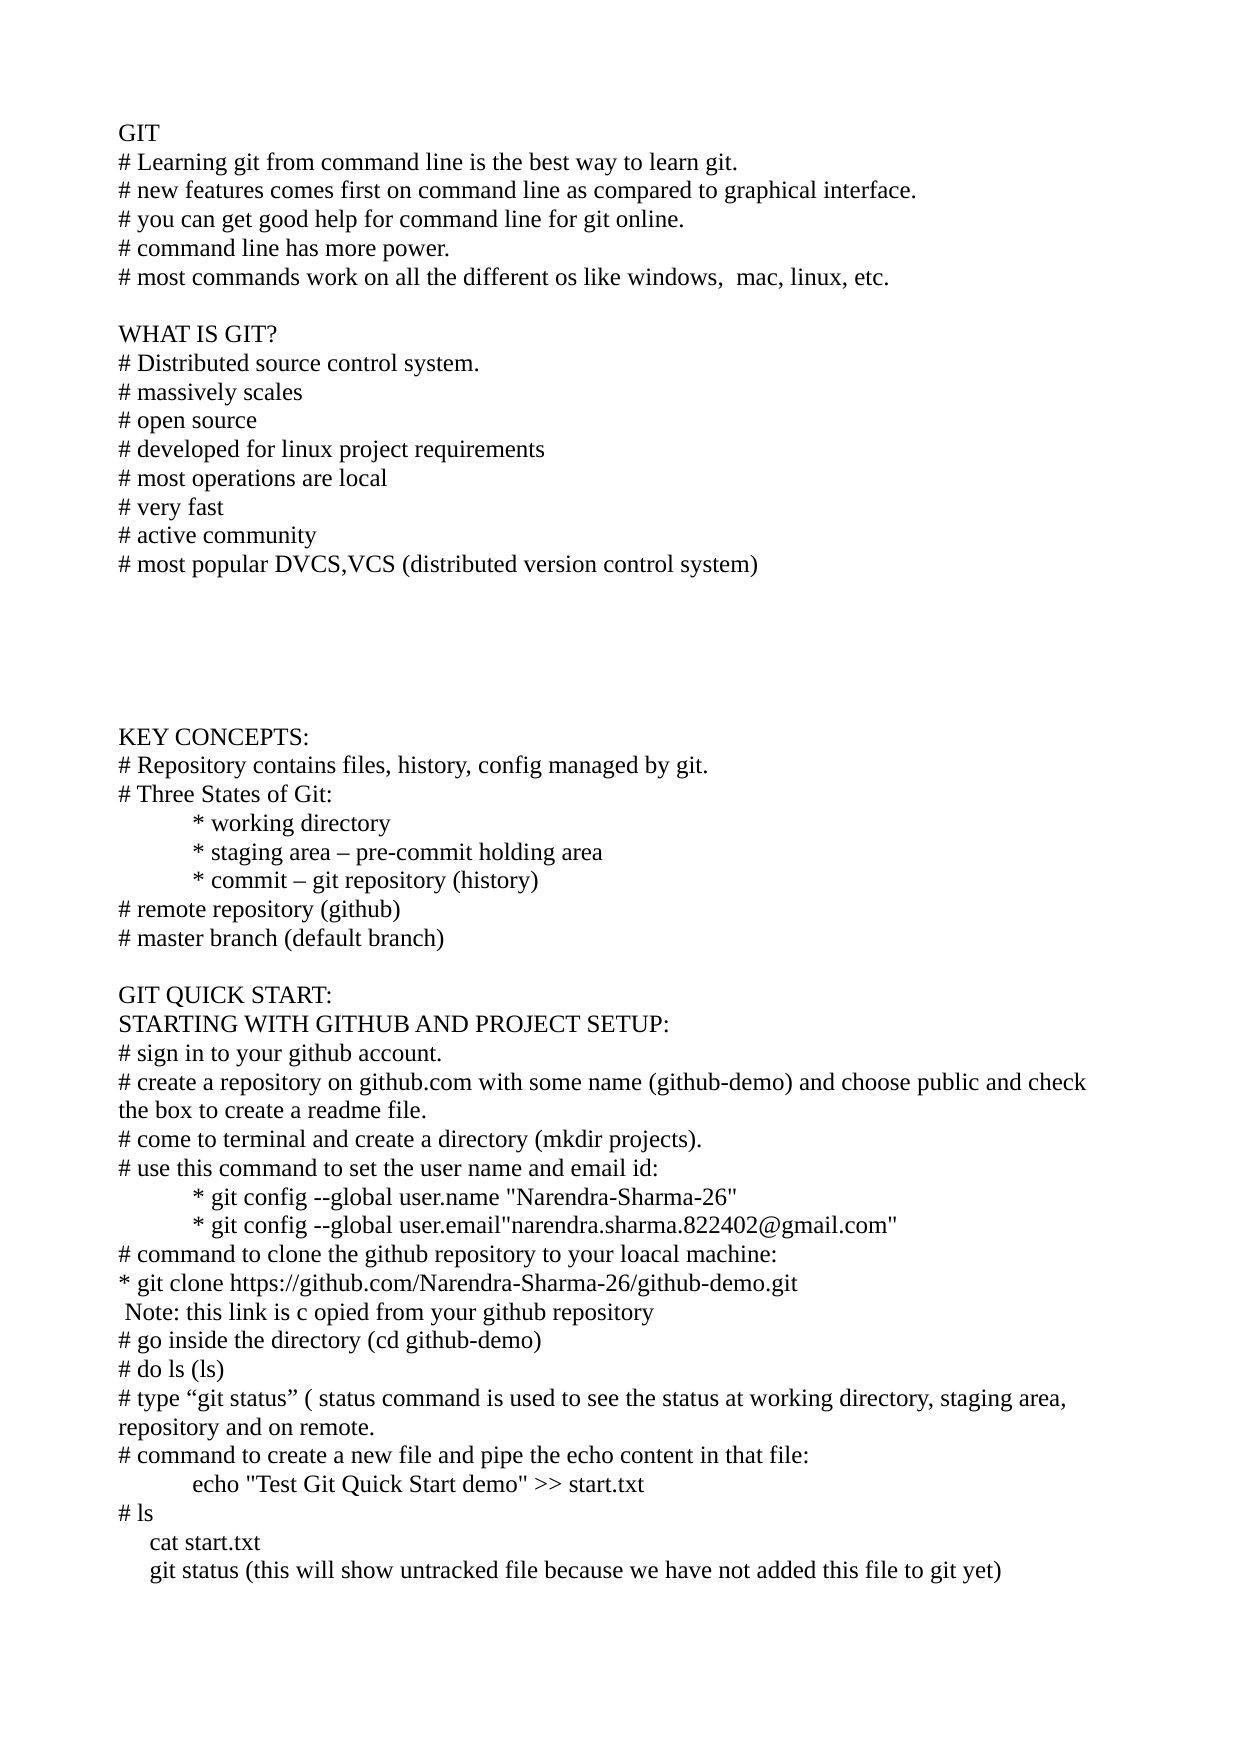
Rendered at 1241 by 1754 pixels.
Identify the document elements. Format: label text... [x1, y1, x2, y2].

text # most popular DVCS,VCS (distributed version control system) [118, 549, 1122, 578]
text git status (this will show untracked file because we have not added this file to git yet) [118, 1556, 1122, 1584]
text # very fast [118, 492, 1122, 521]
text # most commands work on all the different os like windows, mac, linux, etc. [118, 262, 1122, 291]
text # command line has more power. [118, 233, 1122, 262]
text # you can get good help for command line for git online. [118, 204, 1122, 233]
text # most operations are local [118, 463, 1122, 492]
text * staging area – pre-commit holding area [118, 837, 1122, 866]
text # new features comes first on command line as compared to graphical interface. [118, 176, 1122, 204]
text # ls [118, 1498, 1122, 1527]
text WHAT IS GIT? [118, 319, 1122, 348]
text # remote repository (github) [118, 894, 1122, 923]
text echo "Test Git Quick Start demo" >> start.txt [118, 1469, 1122, 1498]
text # type “git status” ( status command is used to see the status at working directory, staging area, repository and on remote. [118, 1383, 1122, 1441]
text # open source [118, 406, 1122, 434]
text # active community [118, 521, 1122, 549]
text STARTING WITH GITHUB AND PROJECT SETUP: [118, 1009, 1122, 1038]
text # come to terminal and create a directory (mkdir projects). [118, 1124, 1122, 1153]
text # create a repository on github.com with some name (github-demo) and choose public and check the box to create a readme file. [118, 1067, 1122, 1124]
text # command to create a new file and pipe the echo content in that file: [118, 1441, 1122, 1469]
text KEY CONCEPTS: [118, 722, 1122, 751]
text # command to clone the github repository to your loacal machine: [118, 1239, 1122, 1268]
text # Three States of Git: [118, 779, 1122, 808]
text * git clone https://github.com/Narendra-Sharma-26/github-demo.git [118, 1268, 1122, 1297]
text # master branch (default branch) [118, 923, 1122, 952]
text # sign in to your github account. [118, 1038, 1122, 1067]
text * git config --global user.name "Narendra-Sharma-26" [118, 1182, 1122, 1211]
text # massively scales [118, 377, 1122, 406]
text # do ls (ls) [118, 1354, 1122, 1383]
text * commit – git repository (history) [118, 866, 1122, 894]
text GIT QUICK START: [118, 981, 1122, 1009]
text # Learning git from command line is the best way to learn git. [118, 147, 1122, 176]
text GIT [118, 118, 1122, 147]
text # use this command to set the user name and email id: [118, 1153, 1122, 1182]
text Note: this link is c opied from your github repository [118, 1297, 1122, 1326]
text # Repository contains files, history, config managed by git. [118, 751, 1122, 779]
text # Distributed source control system. [118, 348, 1122, 377]
text # developed for linux project requirements [118, 434, 1122, 463]
text * working directory [118, 808, 1122, 837]
text # go inside the directory (cd github-demo) [118, 1326, 1122, 1354]
text * git config --global user.email"narendra.sharma.822402@gmail.com" [118, 1211, 1122, 1239]
text cat start.txt [118, 1527, 1122, 1556]
